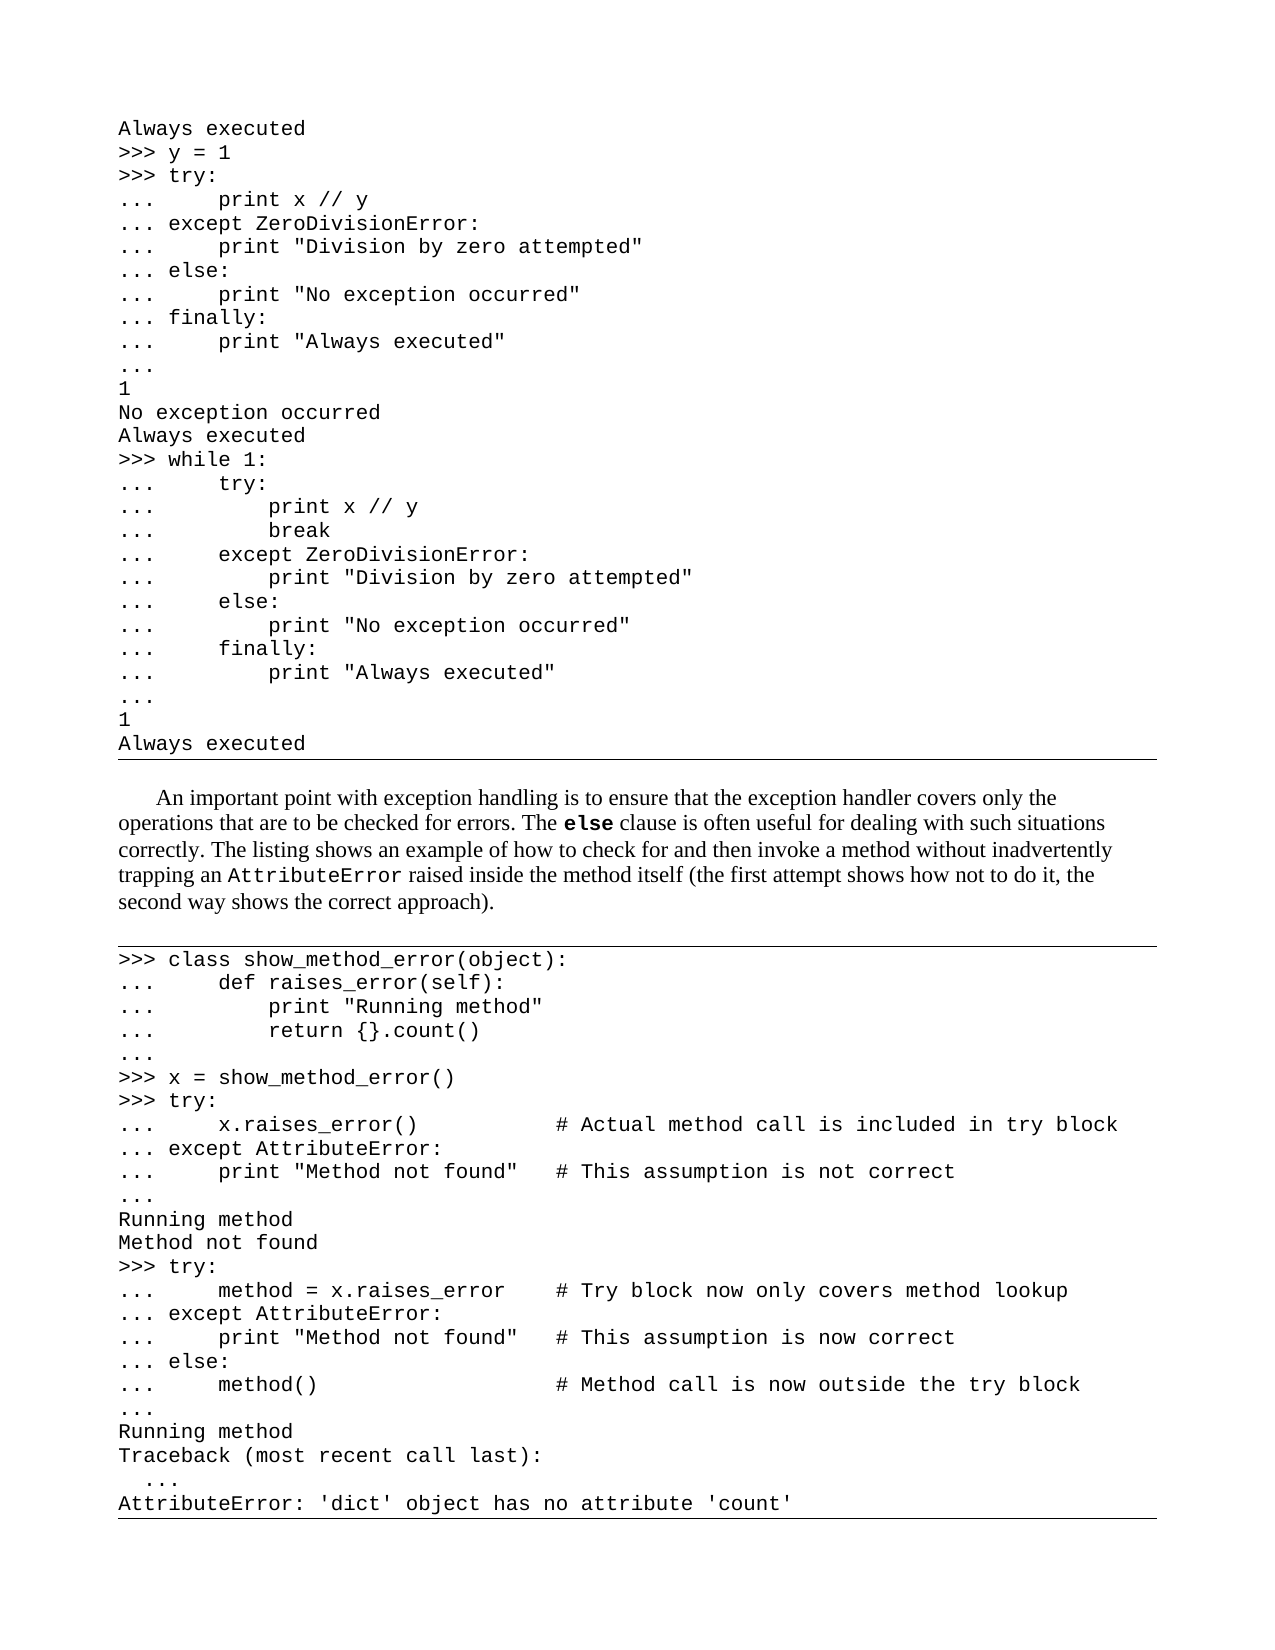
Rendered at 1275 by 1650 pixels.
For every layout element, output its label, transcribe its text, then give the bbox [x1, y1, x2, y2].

text ... print "Method not found" # This assumption is not correct [118, 1161, 1157, 1185]
text ... except AttributeError: [118, 1138, 1157, 1161]
text Always executed [118, 118, 1157, 142]
text >>> class show_method_error(object): [118, 947, 1157, 972]
text >>> try: [118, 1091, 1157, 1114]
text ... finally: [118, 307, 1157, 331]
text ... finally: [118, 638, 1157, 662]
text ... try: [118, 473, 1157, 496]
text ... def raises_error(self): [118, 972, 1157, 996]
text ... except ZeroDivisionError: [118, 213, 1157, 236]
text ... print "Method not found" # This assumption is now correct [118, 1327, 1157, 1351]
text ... return {}.count() [118, 1019, 1157, 1043]
text >>> try: [118, 165, 1157, 189]
text >>> x = show_method_error() [118, 1067, 1157, 1091]
text ... method = x.raises_error # Try block now only covers method lookup [118, 1280, 1157, 1303]
text 1 [118, 378, 1157, 402]
text ... except ZeroDivisionError: [118, 544, 1157, 567]
text ... else: [118, 1351, 1157, 1374]
text Traceback (most recent call last): [118, 1445, 1157, 1469]
text ... else: [118, 591, 1157, 615]
text ... [118, 354, 1157, 378]
text ... break [118, 520, 1157, 544]
text Always executed [118, 733, 1157, 759]
text ... x.raises_error() # Actual method call is included in try block [118, 1114, 1157, 1138]
text ... print "Always executed" [118, 331, 1157, 354]
text ... [118, 1185, 1157, 1209]
text ... [118, 1043, 1157, 1067]
text ... [118, 686, 1157, 709]
text ... [118, 1469, 1157, 1492]
text >>> y = 1 [118, 142, 1157, 165]
text 1 [118, 709, 1157, 733]
text No exception occurred [118, 402, 1157, 426]
text >>> try: [118, 1256, 1157, 1280]
text ... print "Running method" [118, 996, 1157, 1019]
text Method not found [118, 1232, 1157, 1256]
text Running method [118, 1422, 1157, 1445]
text AttributeError: 'dict' object has no attribute 'count' [118, 1492, 1157, 1518]
text ... method() # Method call is now outside the try block [118, 1374, 1157, 1398]
text >>> while 1: [118, 449, 1157, 473]
text ... print x // y [118, 496, 1157, 520]
text An important point with exception handling is to ensure that the exception handler covers only the operations that are to be checked for errors. The else clause is often useful for dealing with such situations correctly. The listing shows an example of how to check for and then invoke a method without inadvertently trapping an AttributeError raised inside the method itself (the first attempt shows how not to do it, the second way shows the correct approach). [118, 785, 1157, 914]
text ... print "No exception occurred" [118, 284, 1157, 307]
text ... [118, 1398, 1157, 1422]
text ... else: [118, 260, 1157, 284]
text ... print "Division by zero attempted" [118, 236, 1157, 260]
text ... print "Always executed" [118, 662, 1157, 686]
text ... print "Division by zero attempted" [118, 567, 1157, 591]
text ... print "No exception occurred" [118, 615, 1157, 638]
text Always executed [118, 426, 1157, 449]
text Running method [118, 1209, 1157, 1232]
text ... except AttributeError: [118, 1303, 1157, 1327]
text ... print x // y [118, 189, 1157, 213]
